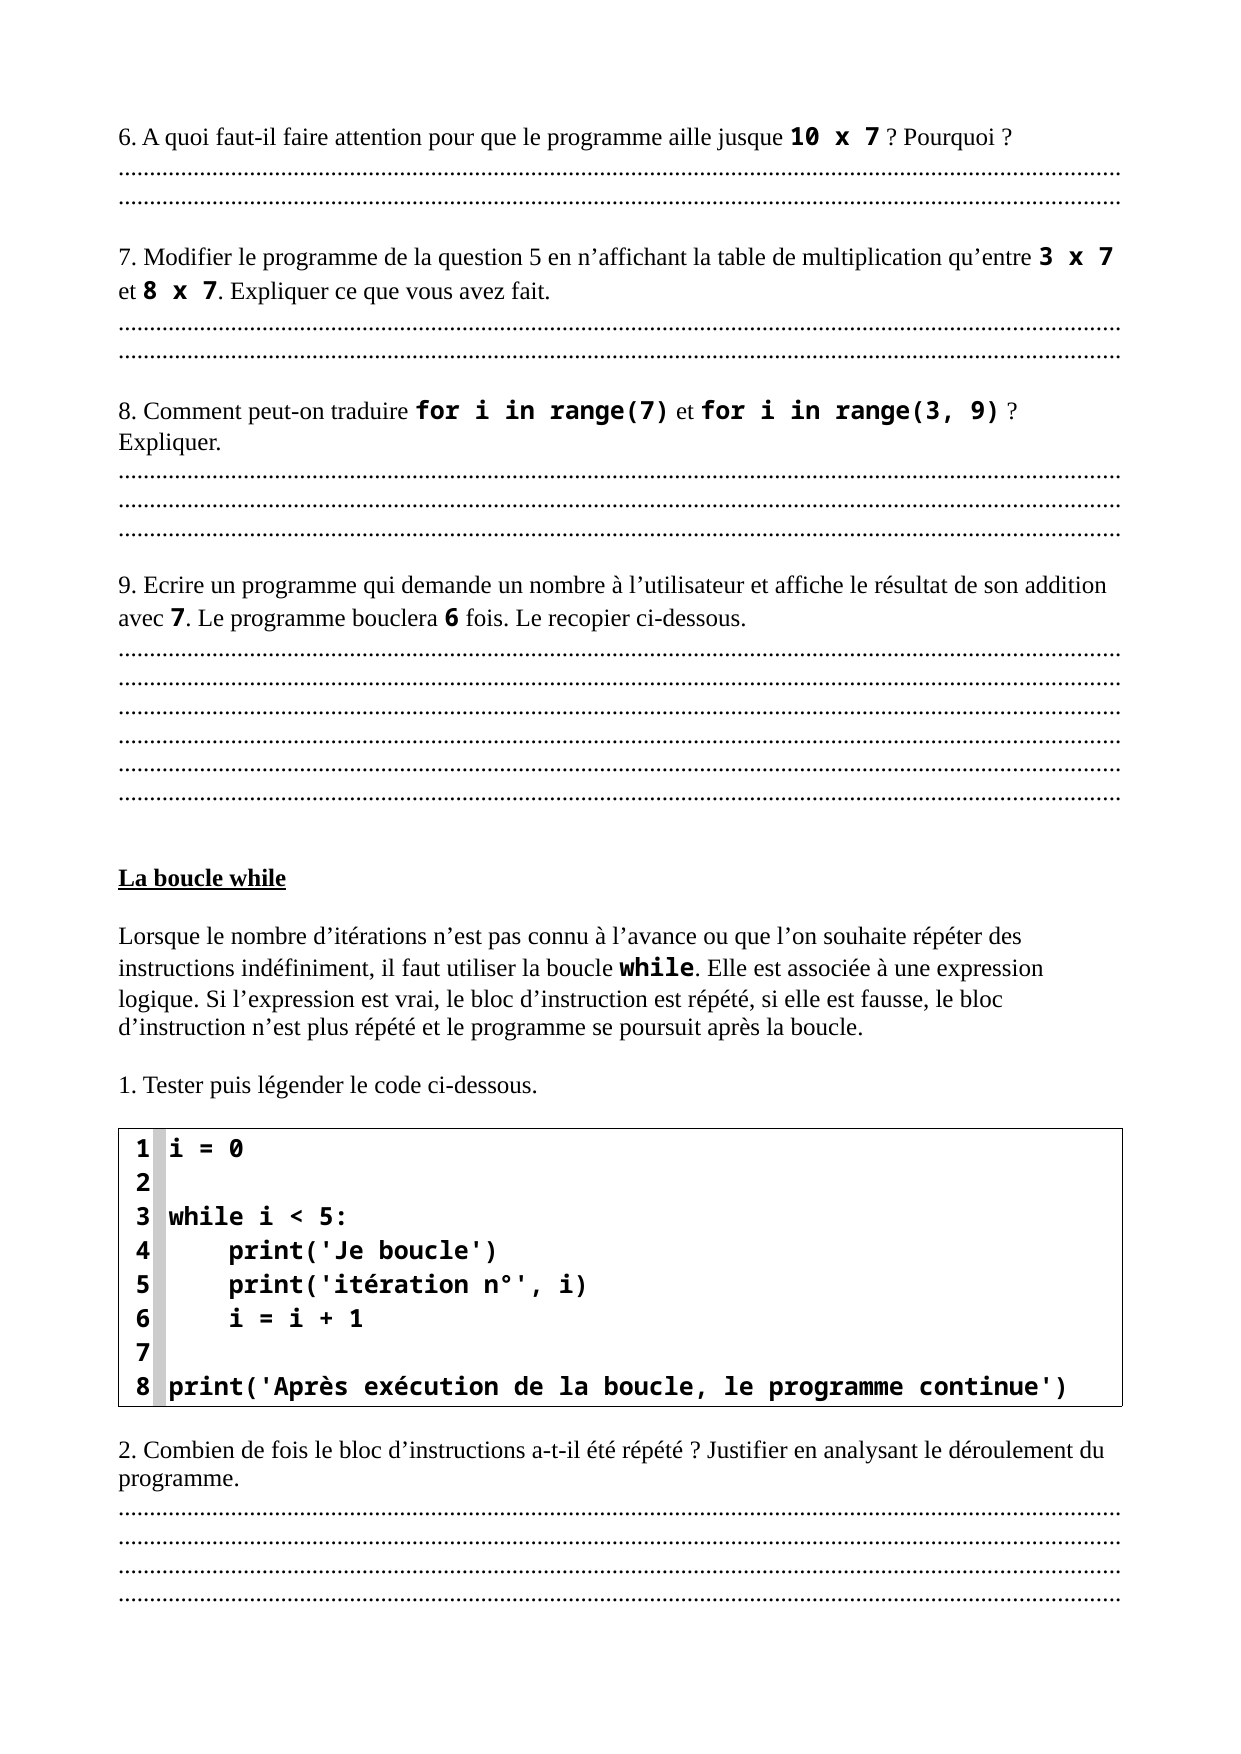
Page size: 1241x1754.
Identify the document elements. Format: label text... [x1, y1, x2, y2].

text 2. Combien de fois le bloc d’instructions a-t-il été répété ? Justifier en analysant le déroulement du programme. [118, 1435, 1122, 1492]
table_header [153, 1129, 166, 1406]
text La boucle while [118, 863, 1122, 892]
table_header 1 2 3 4 5 6 7 8 [119, 1129, 153, 1406]
text Lorsque le nombre d’itérations n’est pas connu à l’avance ou que l’on souhaite répéter des instructions indéfiniment, il faut utiliser la boucle while. Elle est associée à une expression logique. Si l’expression est vrai, le bloc d’instruction est répété, si elle est fausse, le bloc d’instruction n’est plus répété et le programme se poursuit après la boucle. [118, 921, 1122, 1041]
text 6. A quoi faut-il faire attention pour que le programme aille jusque 10 x 7 ? Pourquoi ? [118, 118, 1122, 152]
text 8. Comment peut-on traduire for i in range(7) et for i in range(3, 9) ? Expliquer. [118, 393, 1122, 456]
text 9. Ecrire un programme qui demande un nombre à l’utilisateur et affiche le résultat de son addition avec 7. Le programme bouclera 6 fois. Le recopier ci-dessous. [118, 571, 1122, 633]
text 7. Modifier le programme de la question 5 en n’affichant la table de multiplication qu’entre 3 x 7 et 8 x 7. Expliquer ce que vous avez fait. [118, 238, 1122, 307]
table_header i = 0 while i < 5: print('Je boucle') print('itération n°', i) i = i + 1 print('Après exécution de la boucle, le programme continue') [166, 1129, 1122, 1406]
text 1. Tester puis légender le code ci-dessous. [118, 1070, 1122, 1099]
